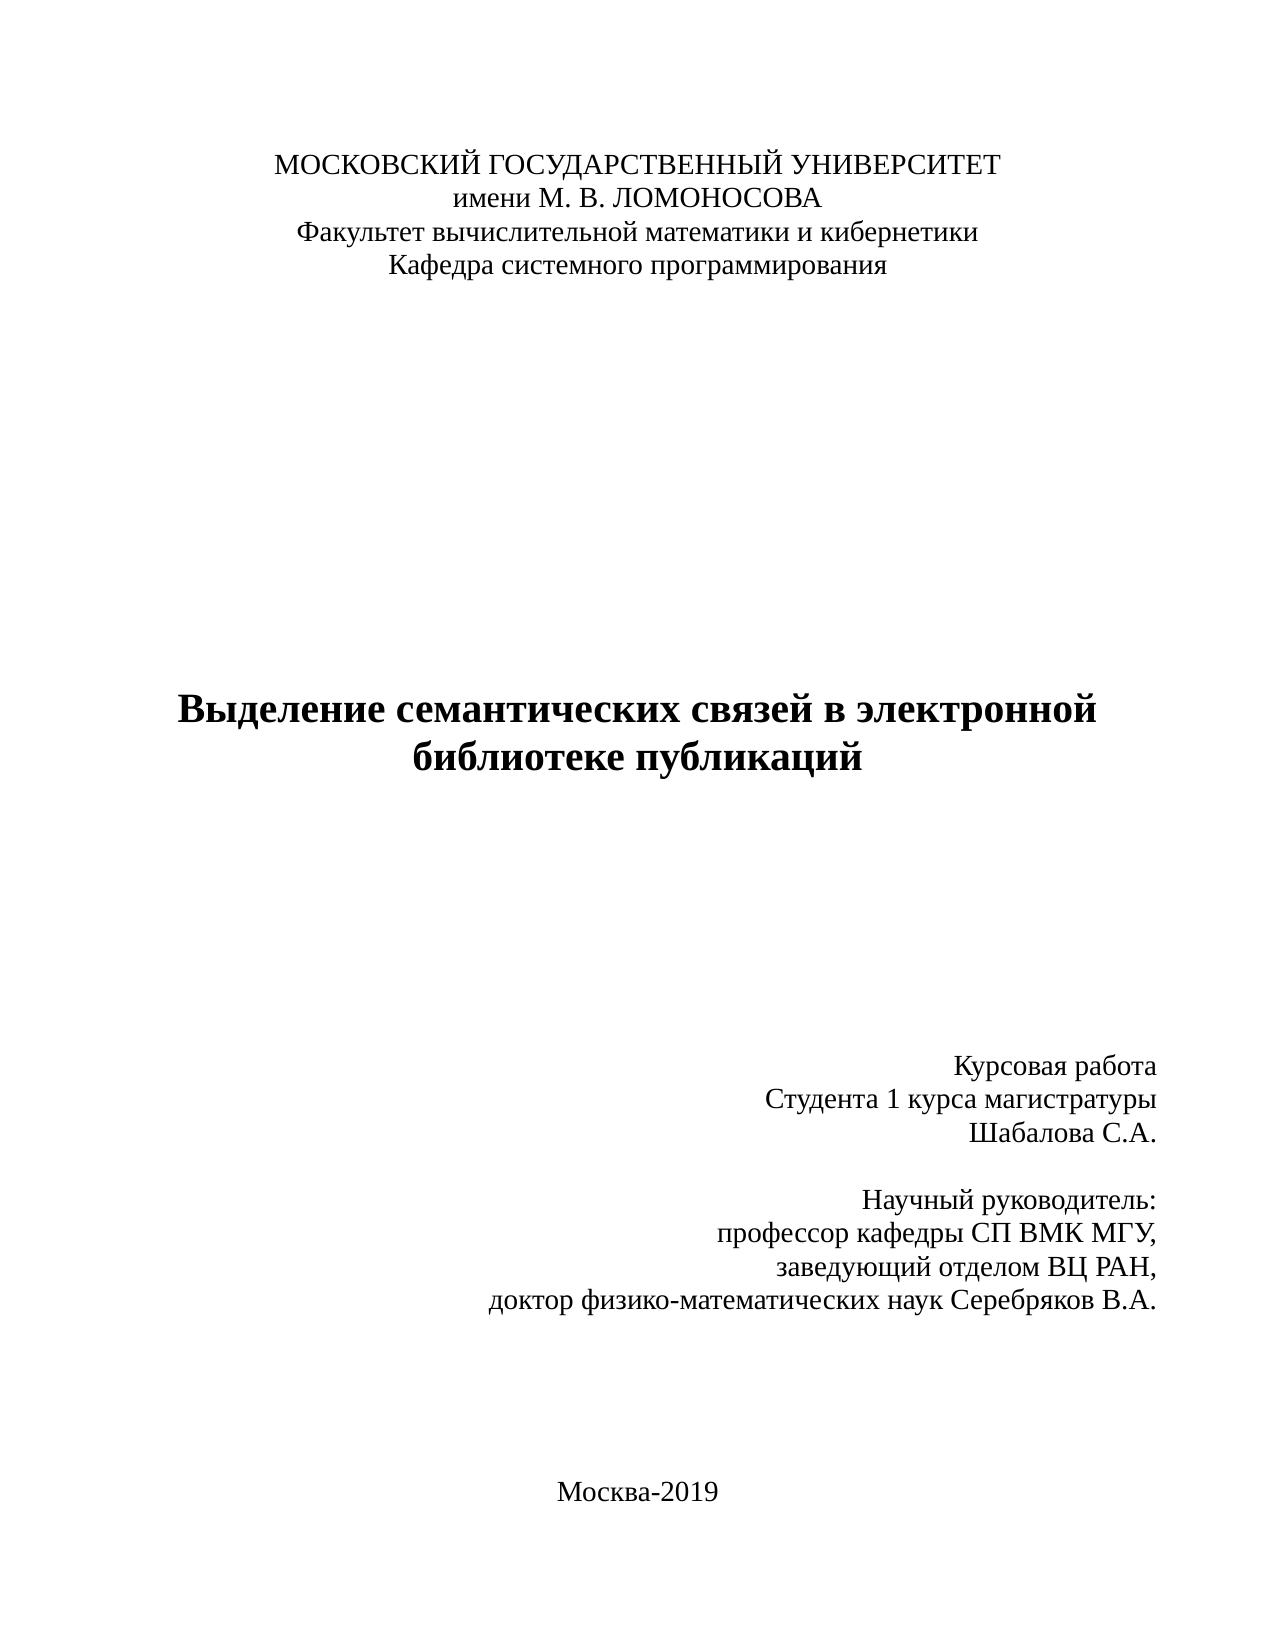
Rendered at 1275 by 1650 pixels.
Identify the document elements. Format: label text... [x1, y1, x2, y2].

text Факультет вычислительной математики и кибернетики [118, 214, 1157, 247]
text МОСКОВСКИЙ ГОСУДАРСТВЕННЫЙ УНИВЕРСИТЕТ [118, 147, 1157, 180]
text имени М. В. ЛОМОНОСОВА [118, 180, 1157, 214]
text заведующий отделом ВЦ РАН, [118, 1249, 1157, 1282]
text Кафедра системного программирования [118, 247, 1157, 281]
text профессор кафедры СП ВМК МГУ, [118, 1215, 1157, 1249]
text Курсовая работа [118, 1048, 1157, 1081]
text Студента 1 курса магистратуры [118, 1081, 1157, 1115]
text Москва-2019 [118, 1474, 1157, 1508]
text Научный руководитель: [118, 1182, 1157, 1215]
text Выделение семантических связей в электронной библиотеке публикаций [118, 683, 1157, 779]
list доктор физико-математических наук Серебряков В.А. [156, 1282, 1157, 1316]
text Шабалова С.А. [118, 1115, 1157, 1148]
